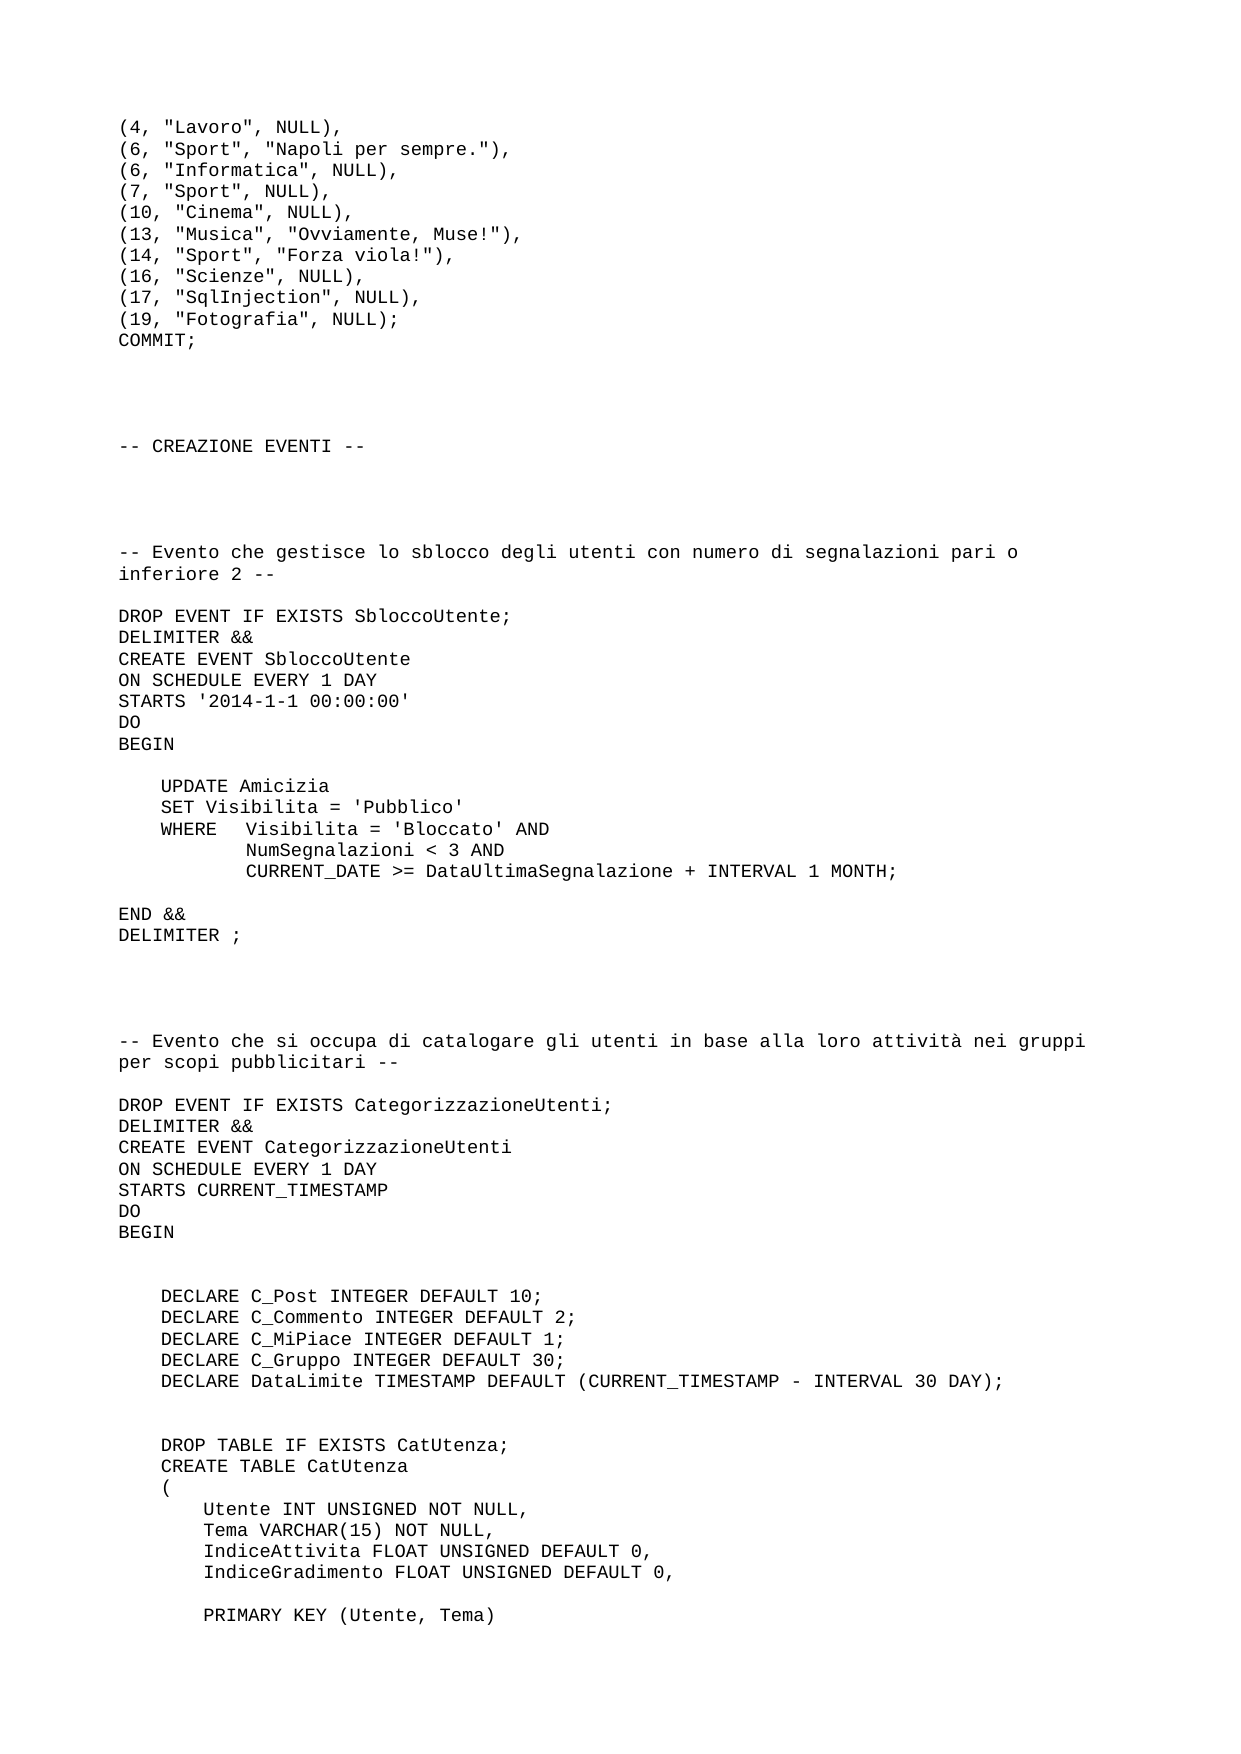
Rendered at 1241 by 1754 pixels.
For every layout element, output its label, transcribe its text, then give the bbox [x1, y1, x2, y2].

text (4, "Lavoro", NULL), (6, "Sport", "Napoli per sempre."), (6, "Informatica", NULL), (7, "Sport", NULL), (10, "Cinema", NULL), (13, "Musica", "Ovviamente, Muse!"), (14, "Sport", "Forza viola!"), (16, "Scienze", NULL), (17, "SqlInjection", NULL), (19, "Fotografia", NULL); COMMIT; -- CREAZIONE EVENTI -- -- Evento che gestisce lo sblocco degli utenti con numero di segnalazioni pari o inferiore 2 -- DROP EVENT IF EXISTS SbloccoUtente; DELIMITER && CREATE EVENT SbloccoUtente ON SCHEDULE EVERY 1 DAY STARTS '2014-1-1 00:00:00' DO BEGIN UPDATE Amicizia SET Visibilita = 'Pubblico' WHERE Visibilita = 'Bloccato' AND NumSegnalazioni < 3 AND CURRENT_DATE >= DataUltimaSegnalazione + INTERVAL 1 MONTH; END && DELIMITER ; -- Evento che si occupa di catalogare gli utenti in base alla loro attività nei gruppi per scopi pubblicitari -- DROP EVENT IF EXISTS CategorizzazioneUtenti; DELIMITER && CREATE EVENT CategorizzazioneUtenti ON SCHEDULE EVERY 1 DAY STARTS CURRENT_TIMESTAMP DO BEGIN DECLARE C_Post INTEGER DEFAULT 10; DECLARE C_Commento INTEGER DEFAULT 2; DECLARE C_MiPiace INTEGER DEFAULT 1; DECLARE C_Gruppo INTEGER DEFAULT 30; DECLARE DataLimite TIMESTAMP DEFAULT (CURRENT_TIMESTAMP - INTERVAL 30 DAY); DROP TABLE IF EXISTS CatUtenza; CREATE TABLE CatUtenza ( Utente INT UNSIGNED NOT NULL, Tema VARCHAR(15) NOT NULL, IndiceAttivita FLOAT UNSIGNED DEFAULT 0, IndiceGradimento FLOAT UNSIGNED DEFAULT 0, PRIMARY KEY (Utente, Tema) [118, 118, 1122, 1627]
